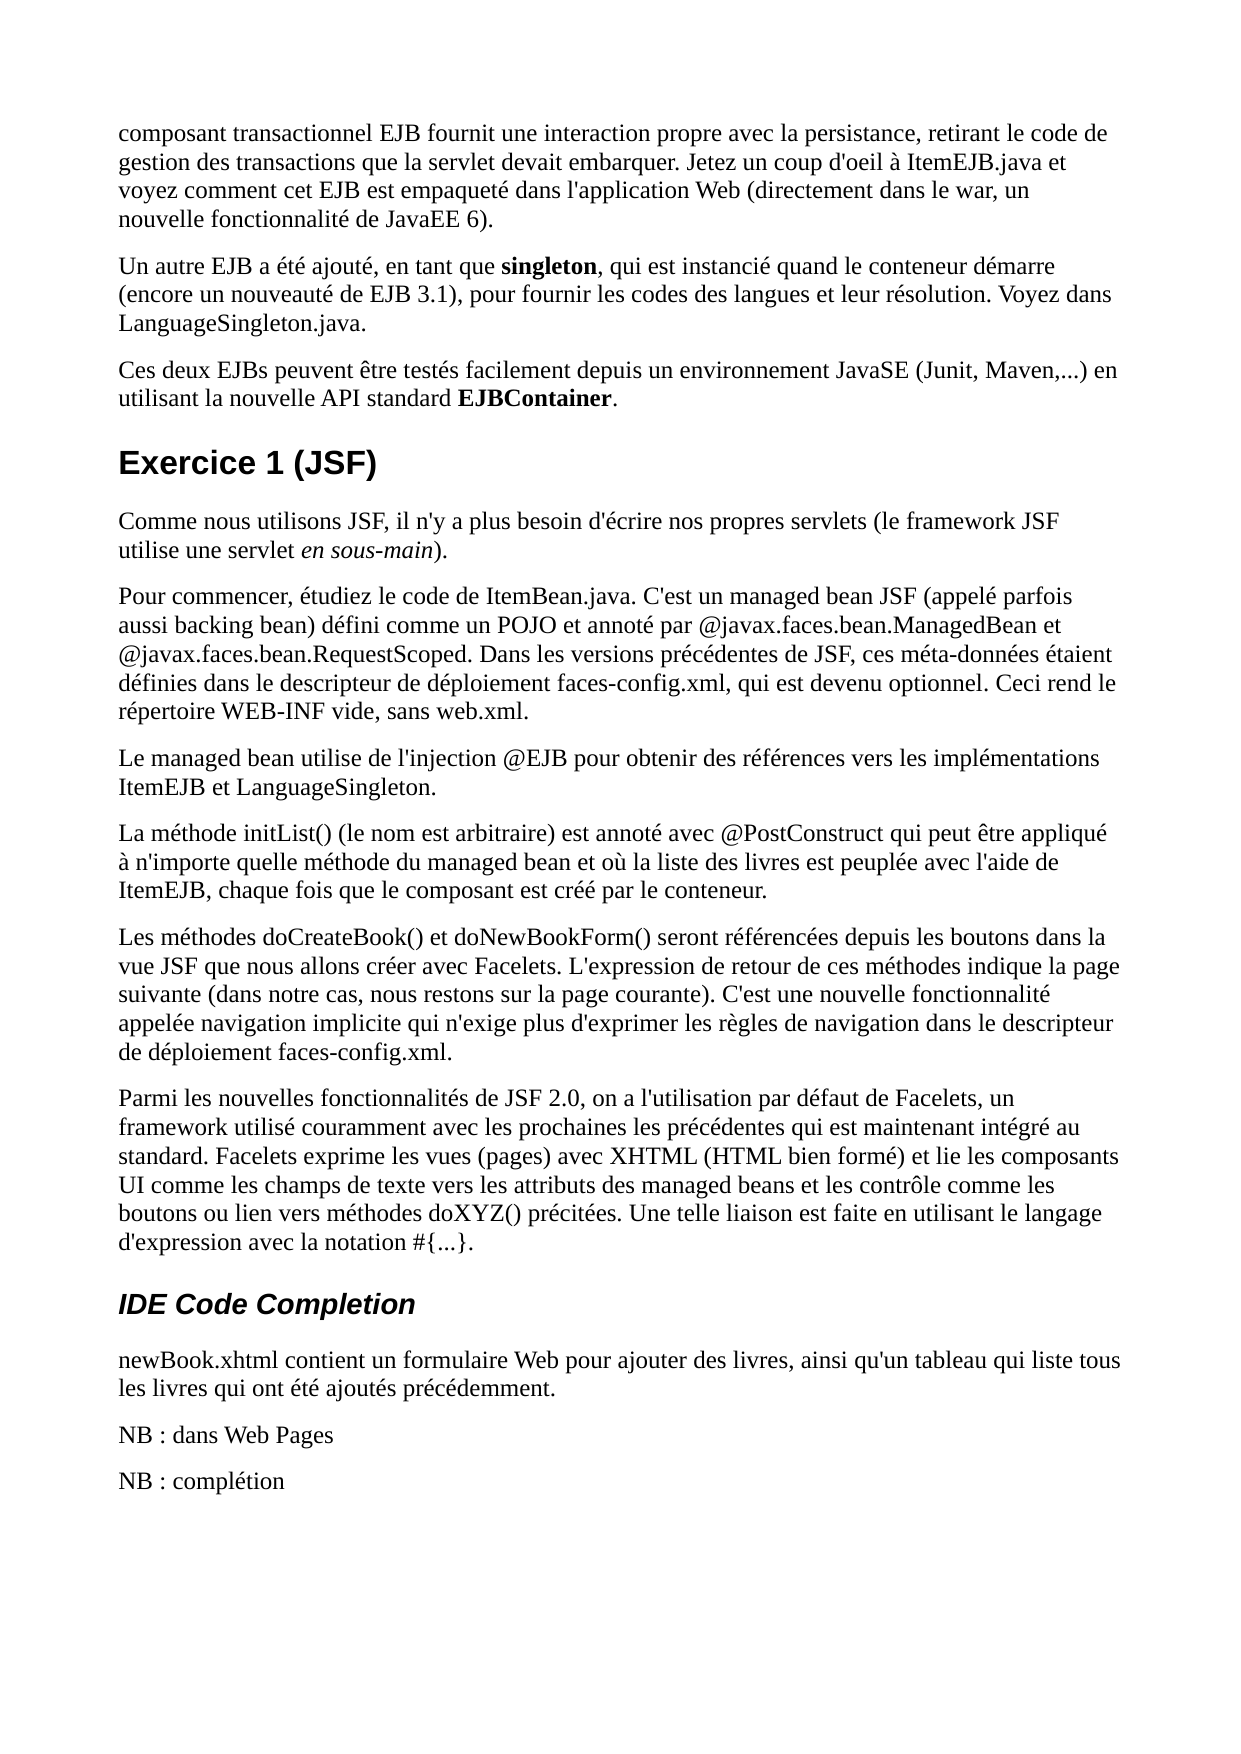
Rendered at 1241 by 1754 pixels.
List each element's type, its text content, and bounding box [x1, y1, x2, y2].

text Ces deux EJBs peuvent être testés facilement depuis un environnement JavaSE (Junit, Maven,...) en utilisant la nouvelle API standard EJBContainer. [118, 355, 1122, 412]
text NB : complétion [118, 1466, 1122, 1495]
text Les méthodes doCreateBook() et doNewBookForm() seront référencées depuis les boutons dans la vue JSF que nous allons créer avec Facelets. L'expression de retour de ces méthodes indique la page suivante (dans notre cas, nous restons sur la page courante). C'est une nouvelle fonctionnalité appelée navigation implicite qui n'exige plus d'exprimer les règles de navigation dans le descripteur de déploiement faces-config.xml. [118, 922, 1122, 1066]
text Parmi les nouvelles fonctionnalités de JSF 2.0, on a l'utilisation par défaut de Facelets, un framework utilisé couramment avec les prochaines les précédentes qui est maintenant intégré au standard. Facelets exprime les vues (pages) avec XHTML (HTML bien formé) et lie les composants UI comme les champs de texte vers les attributs des managed beans et les contrôle comme les boutons ou lien vers méthodes doXYZ() précitées. Une telle liaison est faite en utilisant le langage d'expression avec la notation #{...}. [118, 1083, 1122, 1256]
text NB : dans Web Pages [118, 1420, 1122, 1449]
text newBook.xhtml contient un formulaire Web pour ajouter des livres, ainsi qu'un tableau qui liste tous les livres qui ont été ajoutés précédemment. [118, 1345, 1122, 1402]
text Le managed bean utilise de l'injection @EJB pour obtenir des références vers les implémentations ItemEJB et LanguageSingleton. [118, 743, 1122, 800]
subtitle Exercice 1 (JSF) [118, 443, 1122, 482]
text Pour commencer, étudiez le code de ItemBean.java. C'est un managed bean JSF (appelé parfois aussi backing bean) défini comme un POJO et annoté par @javax.faces.bean.ManagedBean et @javax.faces.bean.RequestScoped. Dans les versions précédentes de JSF, ces méta-données étaient définies dans le descripteur de déploiement faces-config.xml, qui est devenu optionnel. Ceci rend le répertoire WEB-INF vide, sans web.xml. [118, 581, 1122, 725]
text composant transactionnel EJB fournit une interaction propre avec la persistance, retirant le code de gestion des transactions que la servlet devait embarquer. Jetez un coup d'oeil à ItemEJB.java et voyez comment cet EJB est empaqueté dans l'application Web (directement dans le war, un nouvelle fonctionnalité de JavaEE 6). [118, 118, 1122, 233]
text Un autre EJB a été ajouté, en tant que singleton, qui est instancié quand le conteneur démarre (encore un nouveauté de EJB 3.1), pour fournir les codes des langues et leur résolution. Voyez dans LanguageSingleton.java. [118, 251, 1122, 337]
subtitle IDE Code Completion [118, 1287, 1122, 1320]
text Comme nous utilisons JSF, il n'y a plus besoin d'écrire nos propres servlets (le framework JSF utilise une servlet en sous-main). [118, 506, 1122, 564]
text La méthode initList() (le nom est arbitraire) est annoté avec @PostConstruct qui peut être appliqué à n'importe quelle méthode du managed bean et où la liste des livres est peuplée avec l'aide de ItemEJB, chaque fois que le composant est créé par le conteneur. [118, 818, 1122, 904]
